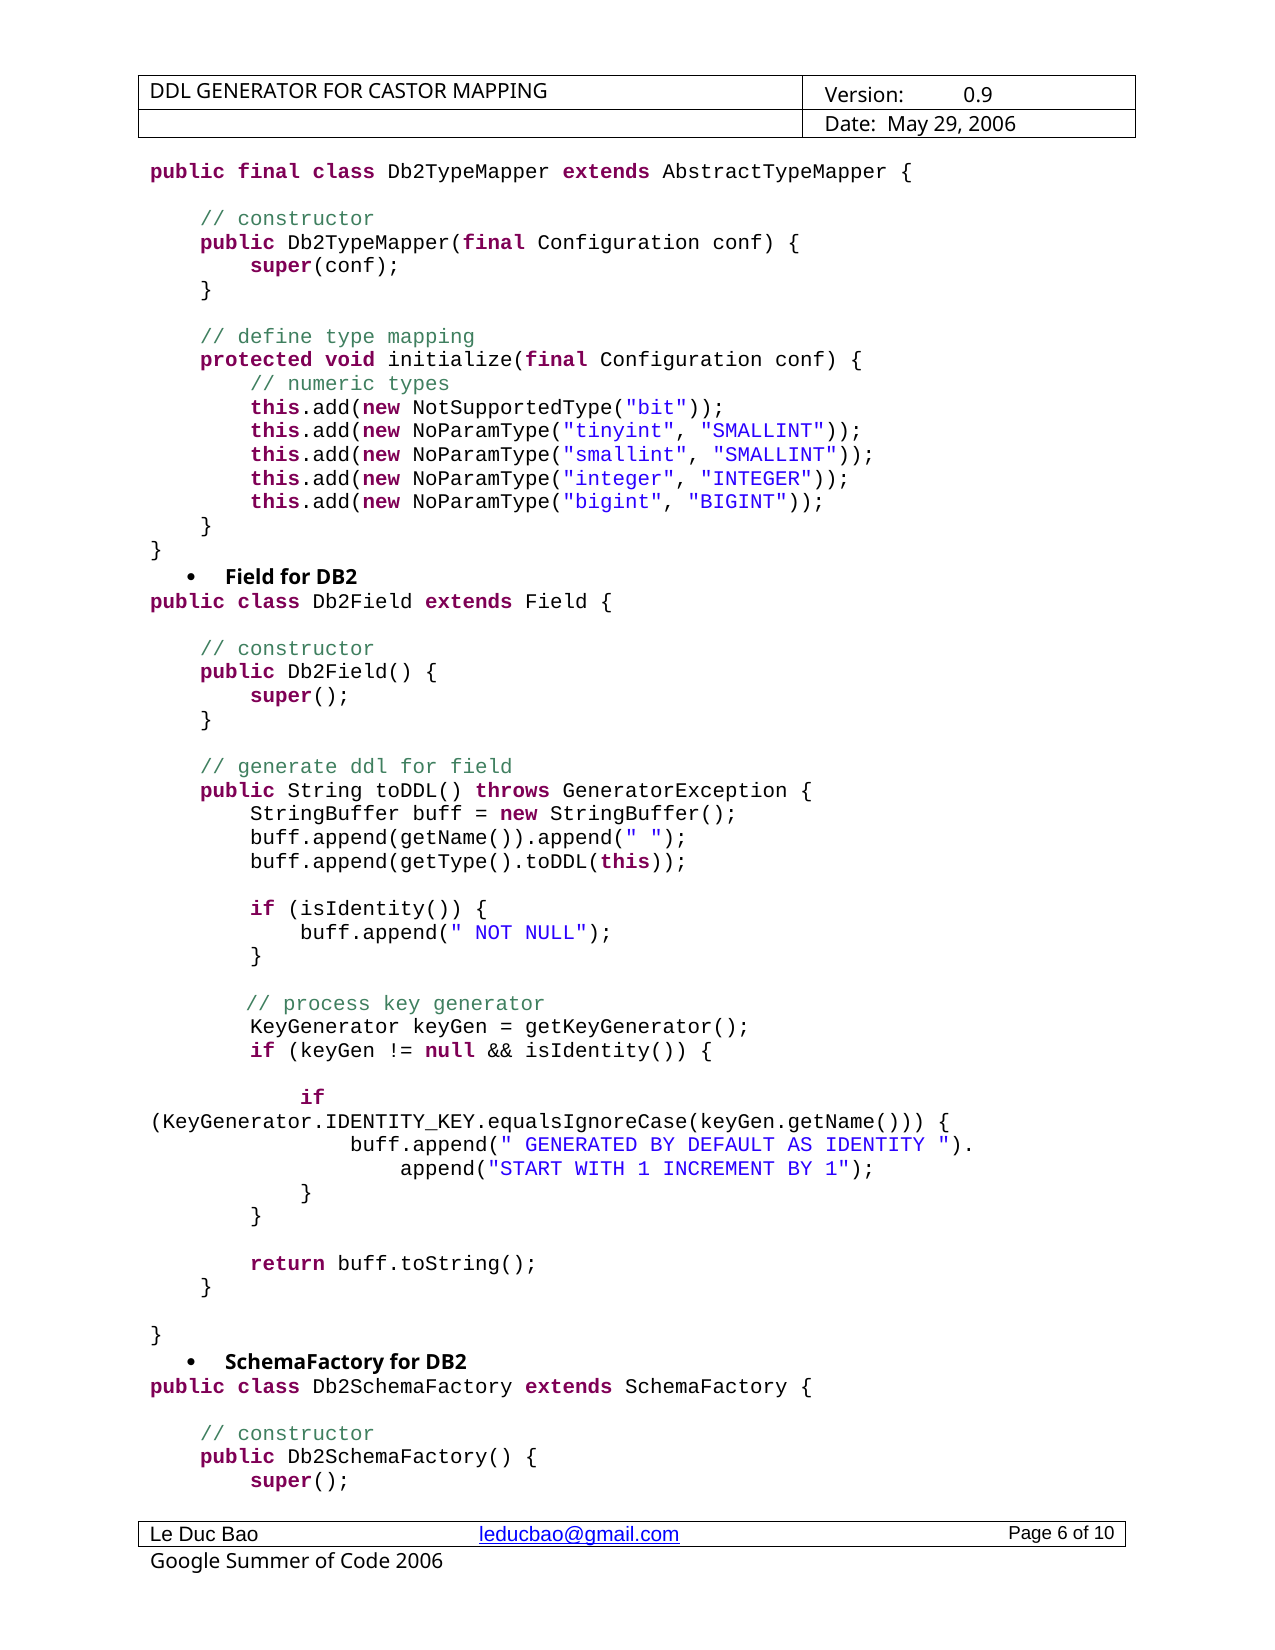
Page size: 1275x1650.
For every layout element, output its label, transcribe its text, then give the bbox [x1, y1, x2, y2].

text // define type mapping protected void initialize(final Configuration conf) { // numeric types this.add(new NotSupportedType("bit")); this.add(new NoParamType("tinyint", "SMALLINT")); this.add(new NoParamType("smallint", "SMALLINT")); this.add(new NoParamType("integer", "INTEGER")); this.add(new NoParamType("bigint", "BIGINT")); } } [150, 326, 1050, 562]
text // constructor public Db2Field() { super(); } [150, 638, 1050, 756]
text // process key generator KeyGenerator keyGen = getKeyGenerator(); if (keyGen != null && isIdentity()) { if (KeyGenerator.IDENTITY_KEY.equalsIgnoreCase(keyGen.getName())) { buff.append(" GENERATED BY DEFAULT AS IDENTITY "). append("START WITH 1 INCREMENT BY 1"); } } return buff.toString(); } } [150, 993, 1050, 1347]
list Field for DB2 [187, 562, 1050, 591]
text // constructor public Db2SchemaFactory() { super(); [150, 1422, 1050, 1493]
text // // generate ddl for field public String toDDL() throws GeneratorException { StringBuffer buff = new StringBuffer(); buff.append(getName()).append(" "); buff.append(getType().toDDL(this)); if (isIdentity()) { buff.append(" NOT NULL"); } [150, 756, 1050, 993]
text public Db2TypeMapper(final Configuration conf) { super(conf); } [150, 232, 1050, 326]
text public final class Db2TypeMapper extends AbstractTypeMapper { [150, 161, 1050, 208]
text // constructor [150, 208, 1050, 232]
list SchemaFactory for DB2 [187, 1347, 1050, 1376]
text public class Db2Field extends Field { [150, 591, 1050, 638]
text public class Db2SchemaFactory extends SchemaFactory { [150, 1376, 1050, 1422]
